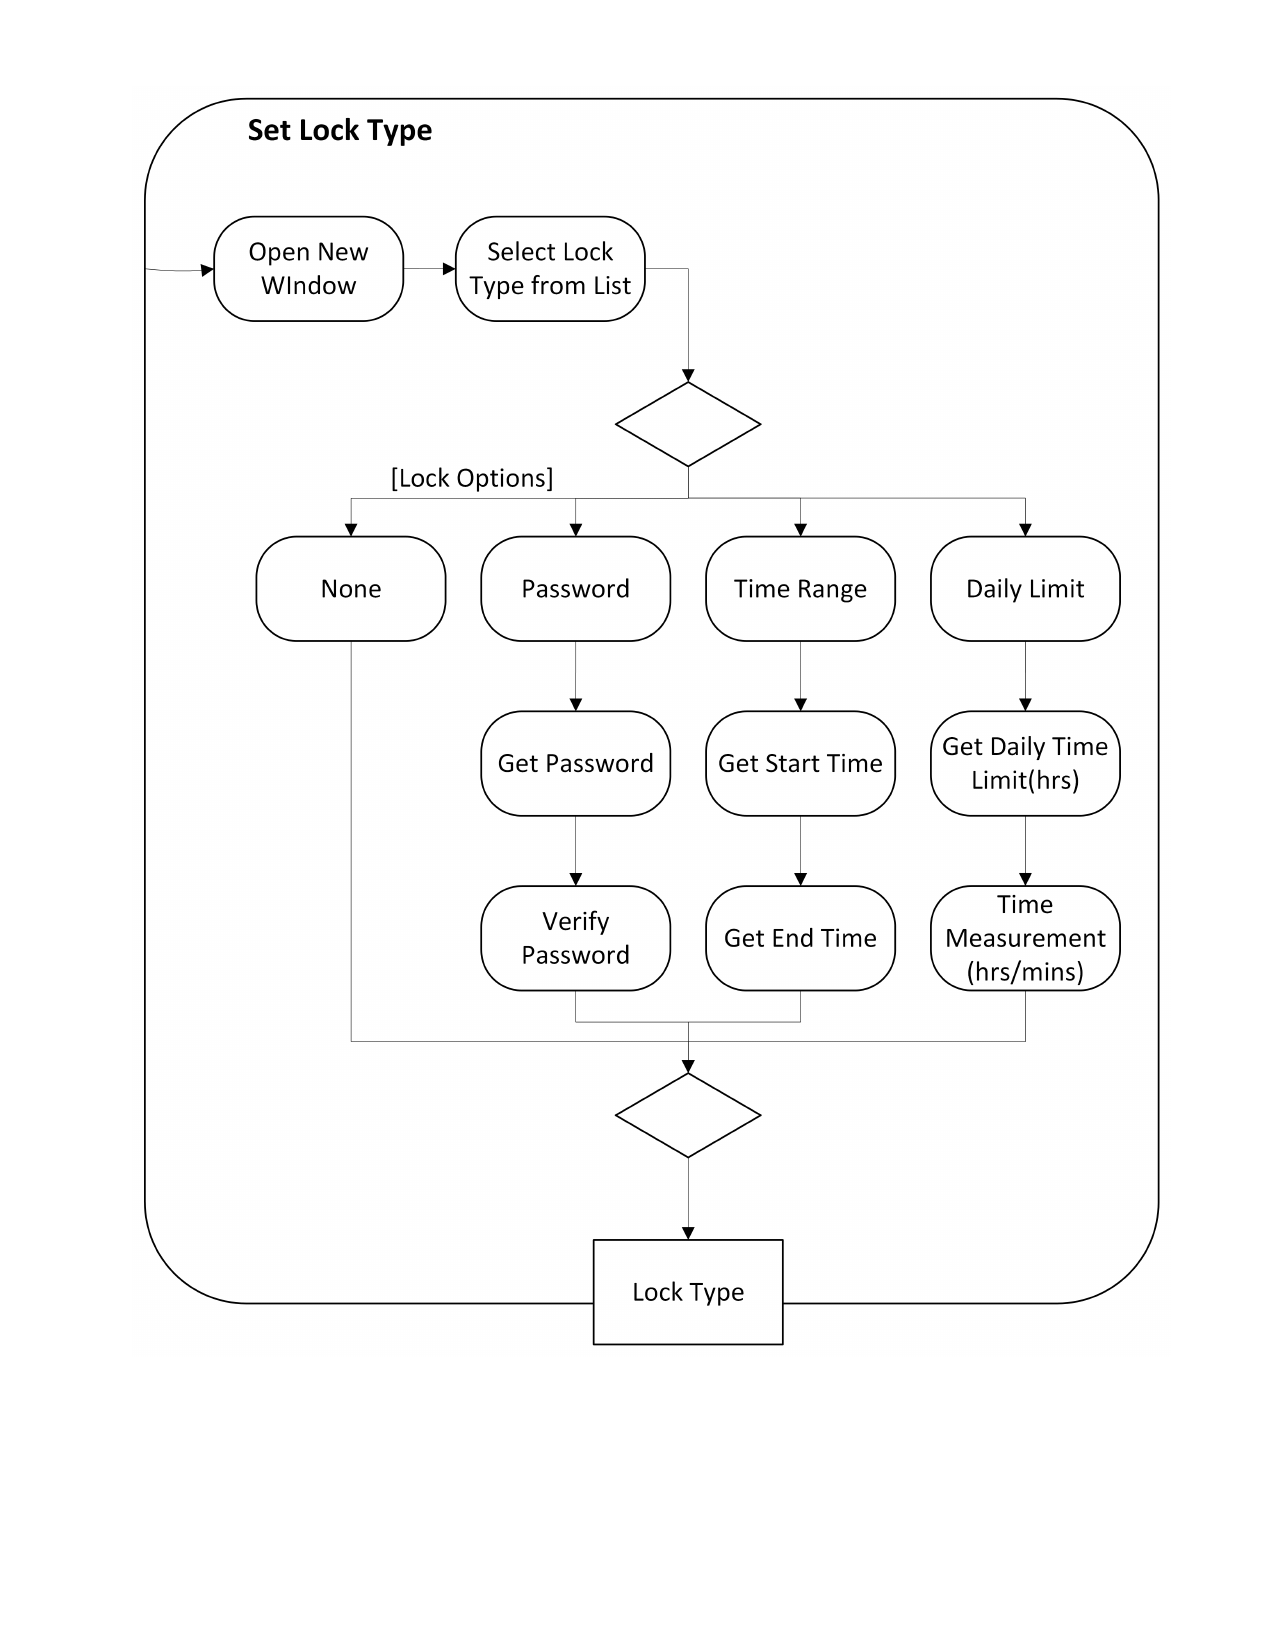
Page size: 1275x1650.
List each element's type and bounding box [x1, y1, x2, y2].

picture [132, 86, 1171, 1357]
